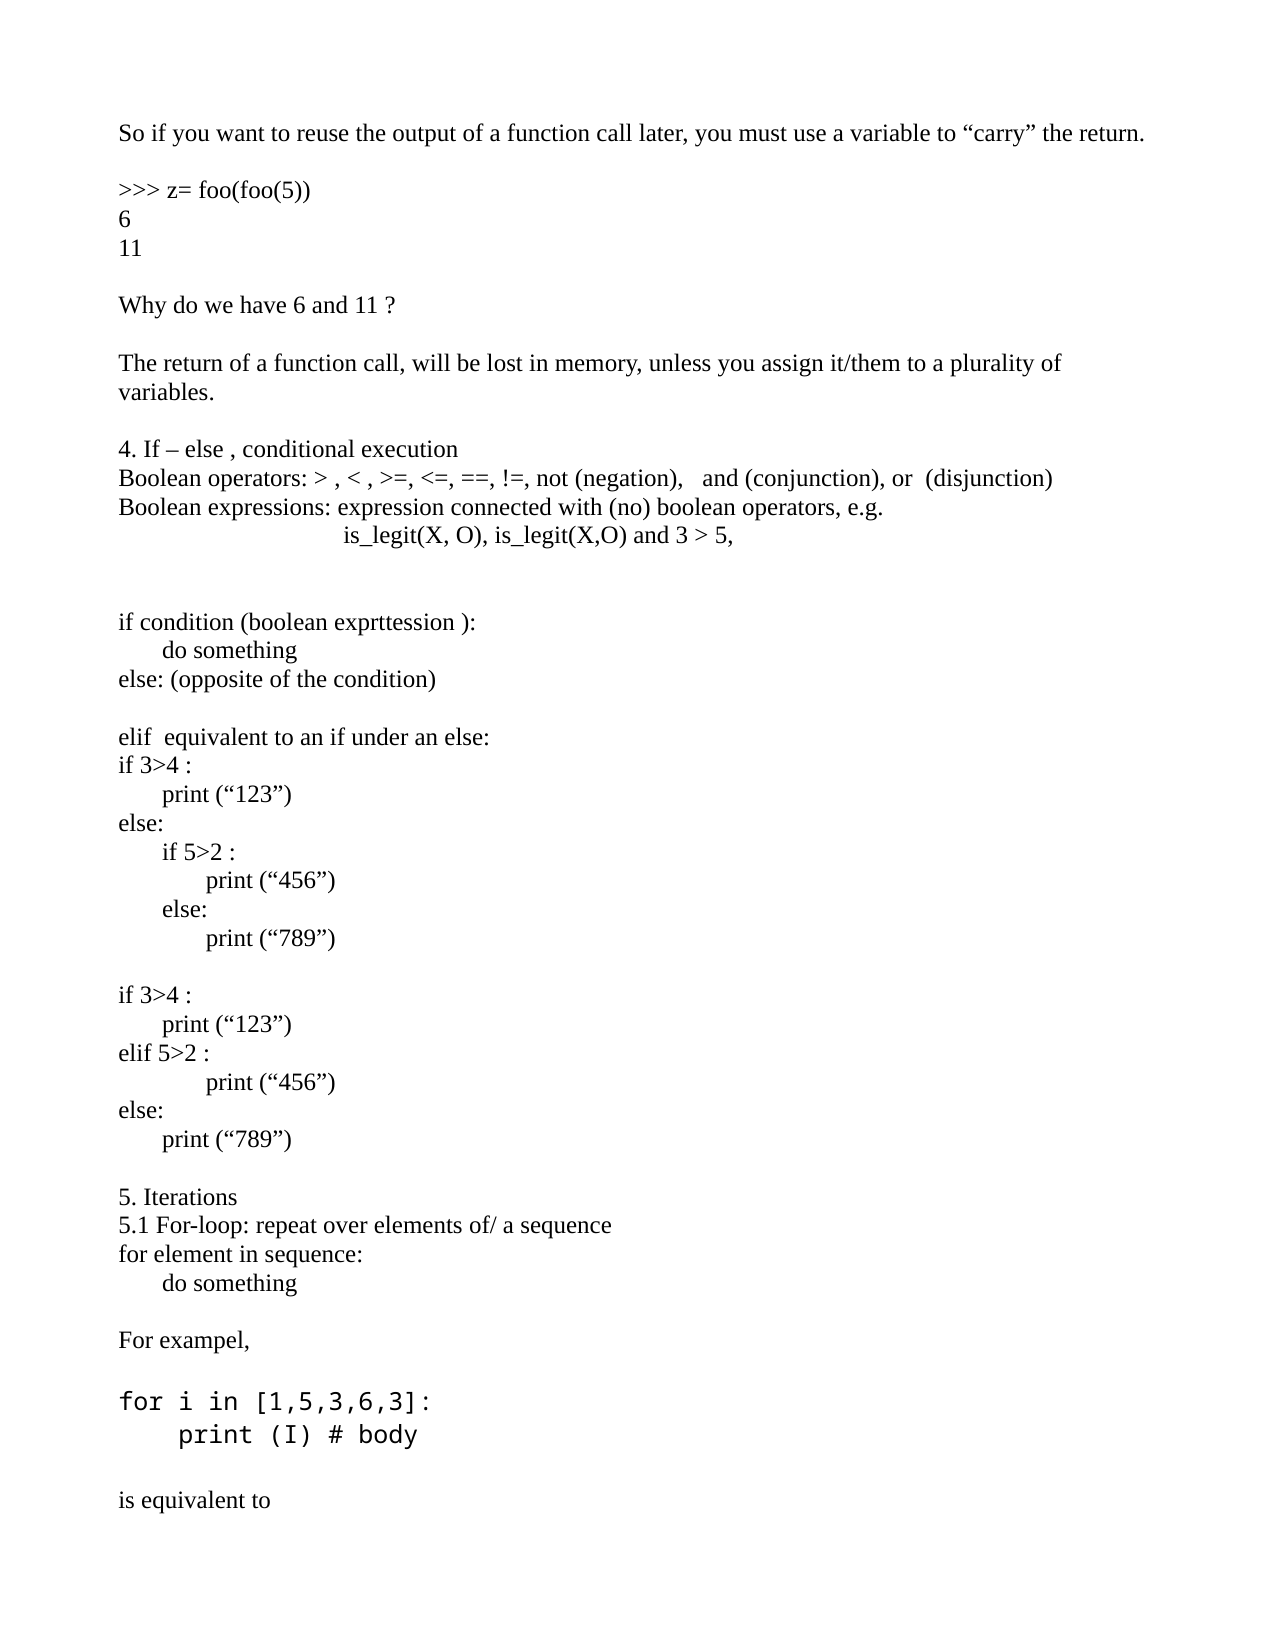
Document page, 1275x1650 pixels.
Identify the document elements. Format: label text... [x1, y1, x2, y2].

text print (“456”) [118, 1067, 1157, 1096]
text 5.1 For-loop: repeat over elements of/ a sequence [118, 1211, 1157, 1239]
text for i in [1,5,3,6,3]: [118, 1383, 1157, 1417]
text 4. If – else , conditional execution [118, 434, 1157, 463]
text do something [118, 636, 1157, 664]
text print (“123”) [118, 779, 1157, 808]
text print (“789”) [118, 1124, 1157, 1153]
text elif equivalent to an if under an else: [118, 722, 1157, 751]
text if 3>4 : [118, 751, 1157, 779]
text elif 5>2 : [118, 1038, 1157, 1067]
text >>> z= foo(foo(5)) [118, 176, 1157, 204]
text do something [118, 1268, 1157, 1297]
text is equivalent to [118, 1485, 1157, 1514]
text 5. Iterations [118, 1182, 1157, 1211]
text The return of a function call, will be lost in memory, unless you assign it/them to a plurality of variables. [118, 348, 1157, 406]
text print (“123”) [118, 1009, 1157, 1038]
text if condition (boolean exprttession ): [118, 607, 1157, 636]
text if 5>2 : [118, 837, 1157, 866]
text Boolean expressions: expression connected with (no) boolean operators, e.g. [118, 492, 1157, 521]
text Boolean operators: > , < , >=, <=, ==, !=, not (negation), and (conjunction), or (disjunction) [118, 463, 1157, 492]
text Why do we have 6 and 11 ? [118, 291, 1157, 319]
text print (“456”) [118, 866, 1157, 894]
text print (I) # body [118, 1417, 1157, 1451]
text 11 [118, 233, 1157, 262]
text else: [118, 894, 1157, 923]
text print (“789”) [118, 923, 1157, 952]
text For exampel, [118, 1326, 1157, 1354]
text else: [118, 1096, 1157, 1124]
text for element in sequence: [118, 1239, 1157, 1268]
text if 3>4 : [118, 981, 1157, 1009]
text is_legit(X, O), is_legit(X,O) and 3 > 5, [118, 521, 1157, 549]
text else: [118, 808, 1157, 837]
text So if you want to reuse the output of a function call later, you must use a variable to “carry” the return. [118, 118, 1157, 147]
text else: (opposite of the condition) [118, 664, 1157, 693]
text 6 [118, 204, 1157, 233]
